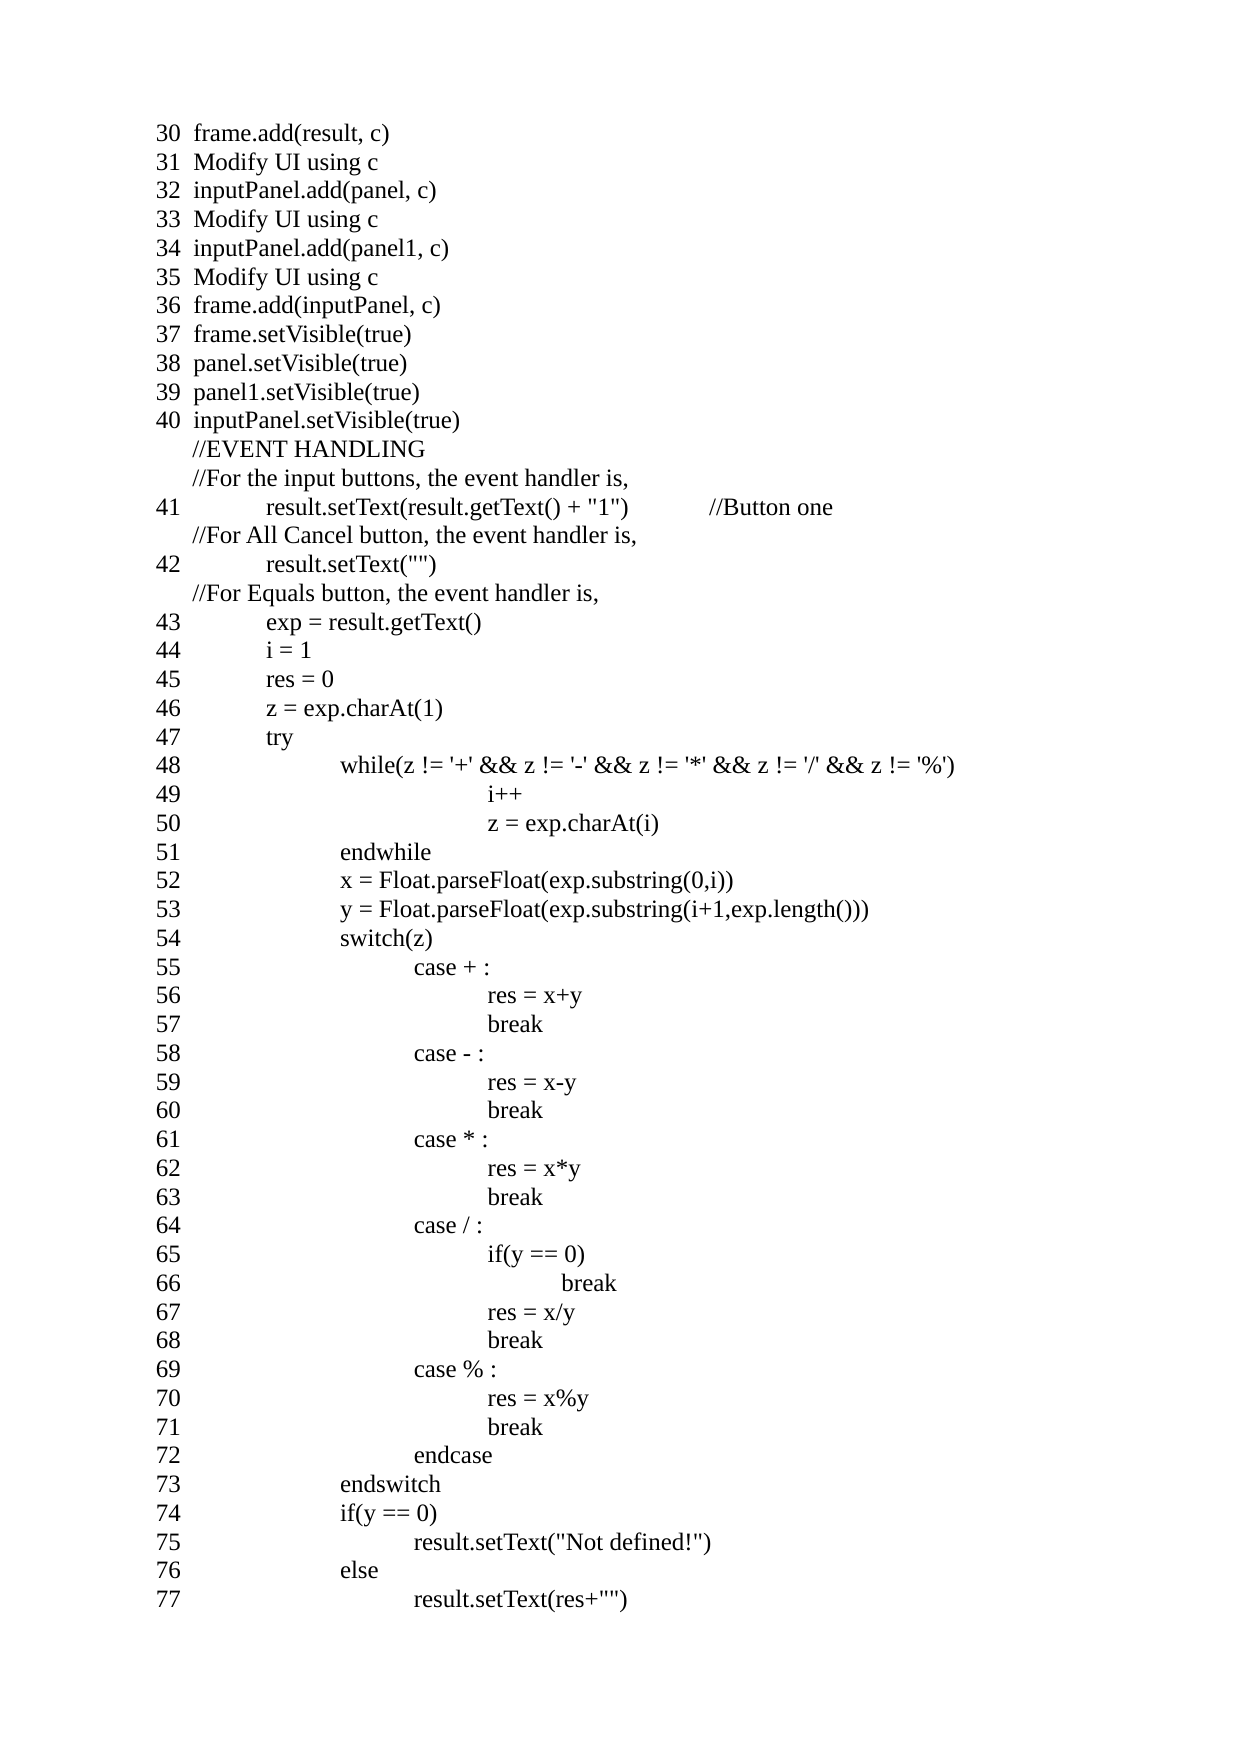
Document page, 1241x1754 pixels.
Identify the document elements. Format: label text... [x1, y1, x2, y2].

list Modify UI using c [156, 204, 1122, 233]
list exp = result.getText() [156, 607, 1122, 636]
list endwhile [156, 837, 1122, 866]
list break [156, 1268, 1122, 1297]
list result.setText("") [156, 549, 1122, 578]
text //EVENT HANDLING [118, 434, 1122, 463]
list while(z != '+' && z != '-' && z != '*' && z != '/' && z != '%') [156, 751, 1122, 779]
list res = x/y [156, 1297, 1122, 1326]
list res = 0 [156, 664, 1122, 693]
list inputPanel.add(panel1, c) [156, 233, 1122, 262]
list x = Float.parseFloat(exp.substring(0,i)) [156, 866, 1122, 894]
list Modify UI using c [156, 262, 1122, 291]
list case / : [156, 1211, 1122, 1239]
list if(y == 0) [156, 1498, 1122, 1527]
list break [156, 1009, 1122, 1038]
list panel.setVisible(true) [156, 348, 1122, 377]
list panel1.setVisible(true) [156, 377, 1122, 406]
list endcase [156, 1441, 1122, 1469]
list frame.add(result, c) [156, 118, 1122, 147]
list frame.add(inputPanel, c) [156, 291, 1122, 319]
list try [156, 722, 1122, 751]
list inputPanel.setVisible(true) [156, 406, 1122, 434]
list y = Float.parseFloat(exp.substring(i+1,exp.length())) [156, 894, 1122, 923]
list break [156, 1096, 1122, 1124]
list if(y == 0) [156, 1239, 1122, 1268]
text //For All Cancel button, the event handler is, [118, 521, 1122, 549]
list case % : [156, 1354, 1122, 1383]
list result.setText(result.getText() + "1") //Button one [156, 492, 1122, 521]
list break [156, 1182, 1122, 1211]
text //For Equals button, the event handler is, [118, 578, 1122, 607]
list case + : [156, 952, 1122, 981]
list frame.setVisible(true) [156, 319, 1122, 348]
list case - : [156, 1038, 1122, 1067]
text //For the input buttons, the event handler is, [118, 463, 1122, 492]
list break [156, 1326, 1122, 1354]
list z = exp.charAt(i) [156, 808, 1122, 837]
list res = x%y [156, 1383, 1122, 1412]
list i = 1 [156, 636, 1122, 664]
list endswitch [156, 1469, 1122, 1498]
list case * : [156, 1124, 1122, 1153]
list inputPanel.add(panel, c) [156, 176, 1122, 204]
list res = x*y [156, 1153, 1122, 1182]
list result.setText(res+"") [156, 1584, 1122, 1613]
list result.setText("Not defined!") [156, 1527, 1122, 1556]
list res = x+y [156, 981, 1122, 1009]
list switch(z) [156, 923, 1122, 952]
list z = exp.charAt(1) [156, 693, 1122, 722]
list break [156, 1412, 1122, 1441]
list Modify UI using c [156, 147, 1122, 176]
list else [156, 1556, 1122, 1584]
list res = x-y [156, 1067, 1122, 1096]
list i++ [156, 779, 1122, 808]
